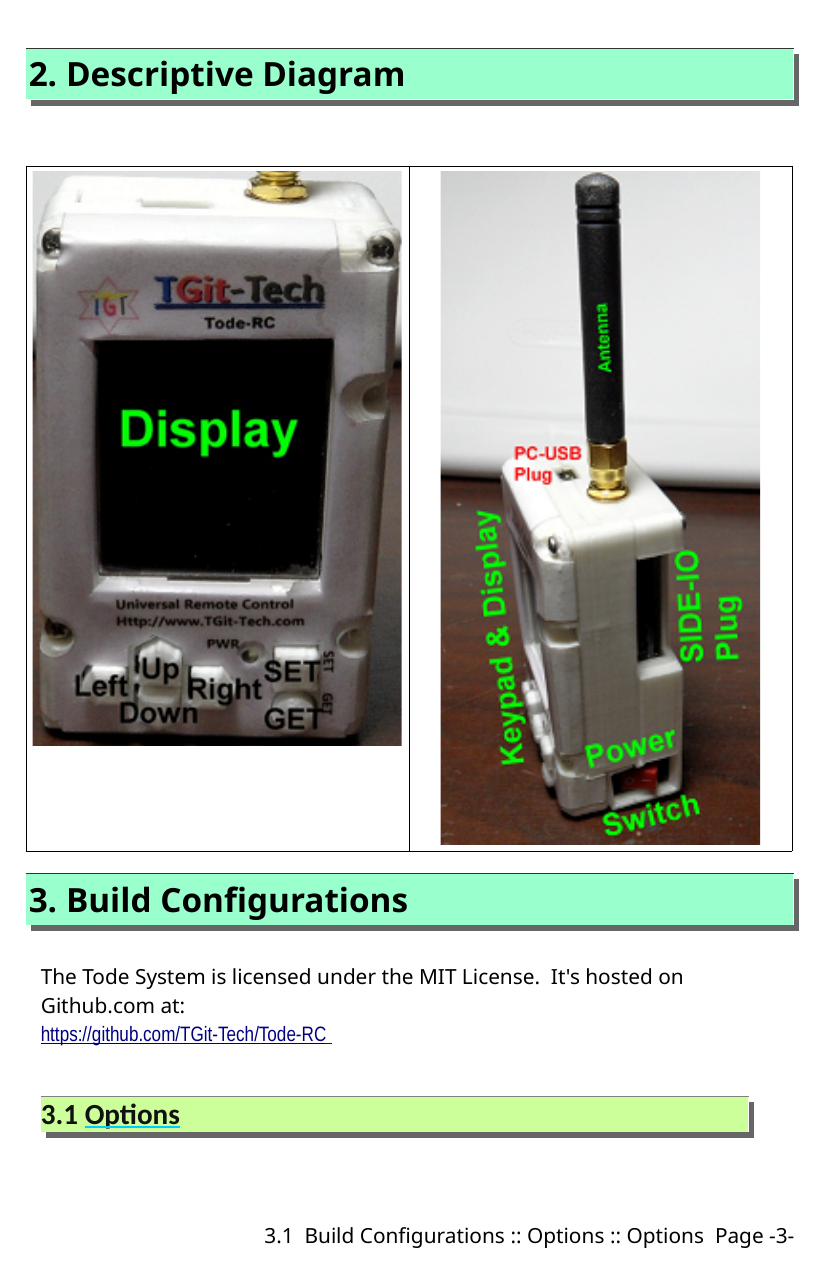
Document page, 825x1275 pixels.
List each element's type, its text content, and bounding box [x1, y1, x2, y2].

text The Tode System is licensed under the MIT License. It's hosted on Github.com at: [41, 962, 799, 1019]
subtitle Descriptive Diagram [26, 49, 793, 99]
table_header [27, 167, 409, 851]
table_header [410, 167, 792, 851]
text https://github.com/TGit-Tech/Tode-RC [41, 1019, 799, 1048]
subtitle Options [41, 1097, 748, 1132]
subtitle Build Configurations [26, 874, 793, 925]
